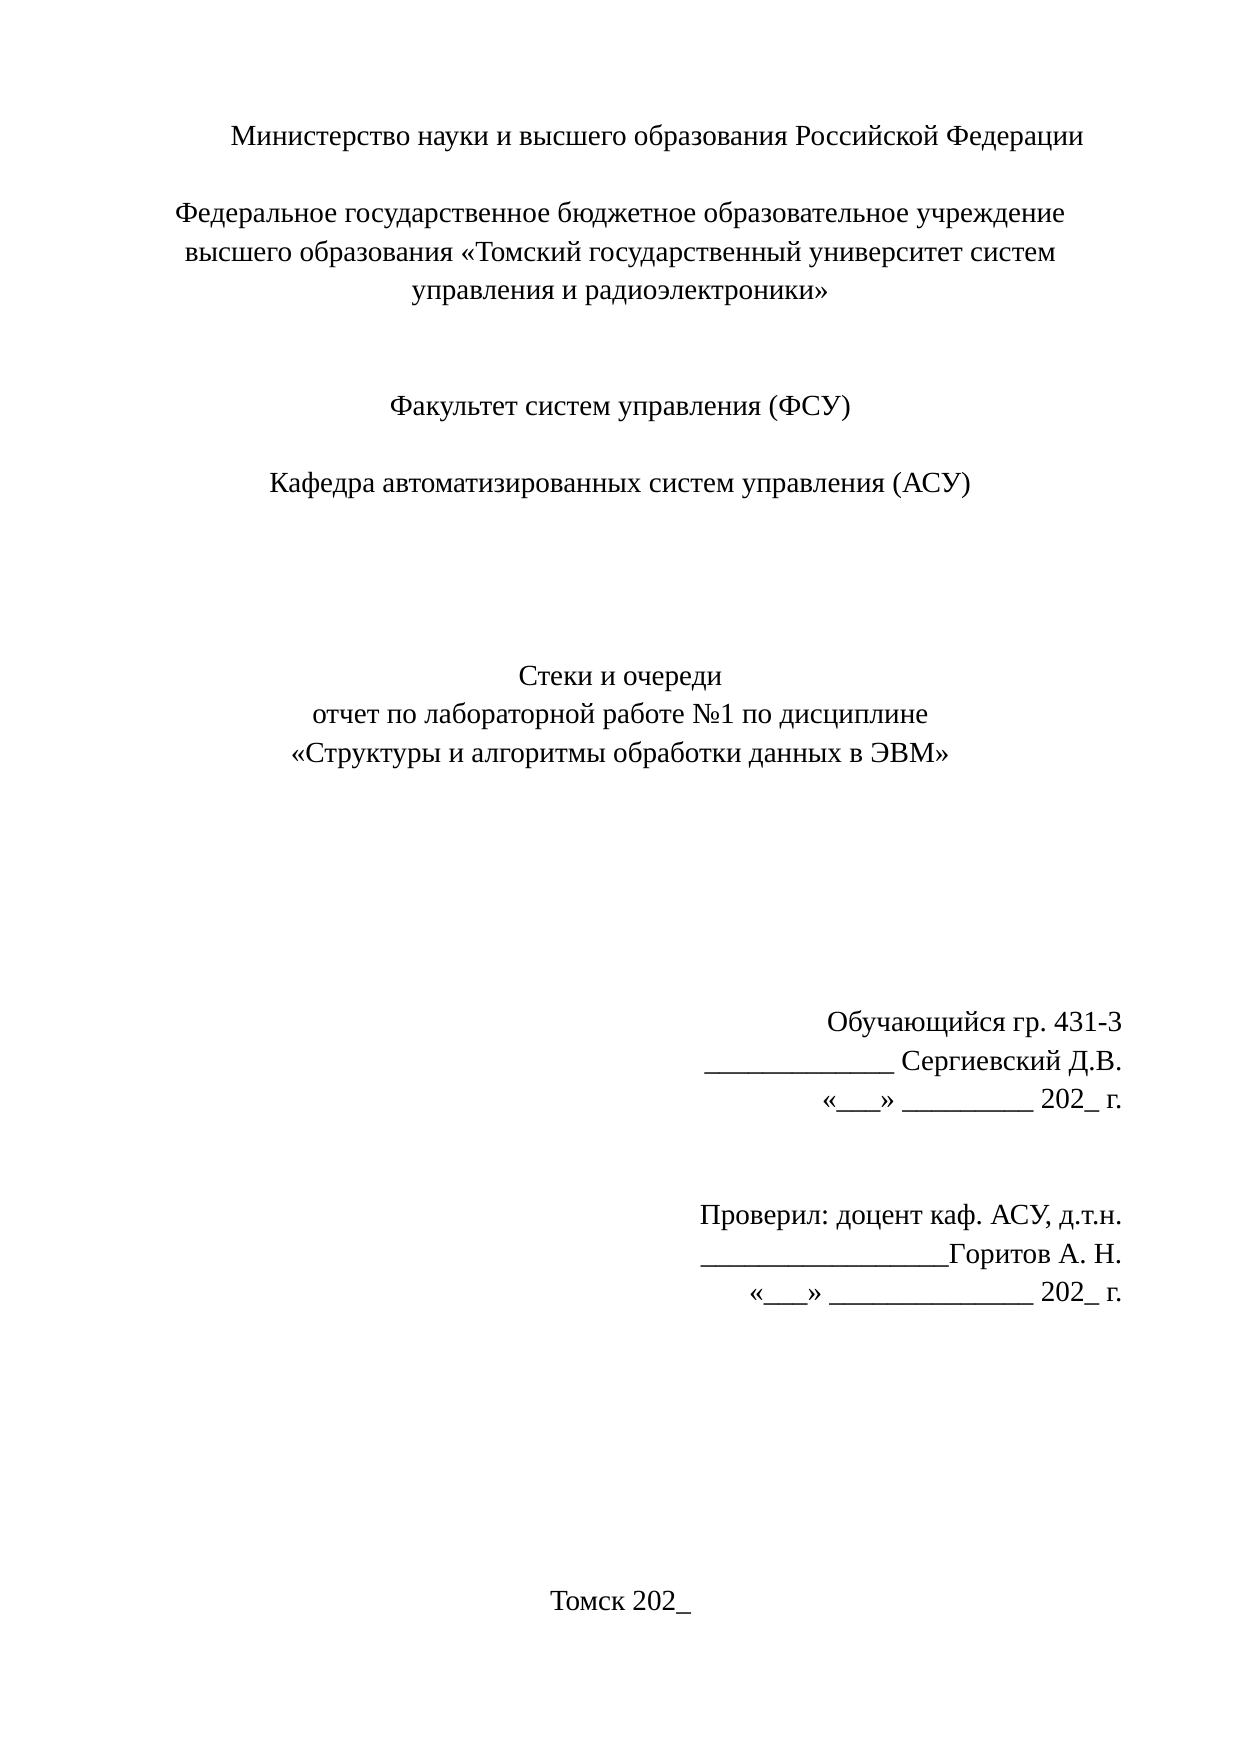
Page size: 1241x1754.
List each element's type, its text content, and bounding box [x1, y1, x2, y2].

text Обучающийся гр. 431-3 [118, 1004, 1122, 1038]
text Стеки и очереди [118, 658, 1122, 691]
text Федеральное государственное бюджетное образовательное учреждение высшего образования «Томский государственный университет систем управления и радиоэлектроники» [118, 195, 1122, 306]
text Факультет систем управления (ФСУ) [118, 388, 1122, 421]
text Кафедра автоматизированных систем управления (АСУ) [118, 465, 1122, 498]
text «___» _________ 202_ г. [118, 1082, 1122, 1115]
text отчет по лабораторной работе №1 по дисциплине [118, 696, 1122, 730]
text Министерство науки и высшего образования Российской Федерации [118, 118, 1122, 152]
text «___» ______________ 202_ г. [118, 1274, 1122, 1308]
text «Структуры и алгоритмы обработки данных в ЭВМ» [118, 735, 1122, 768]
text Томск 202_ [118, 1583, 1122, 1616]
text _________________Горитов А. Н. [118, 1236, 1122, 1269]
text Проверил: доцент каф. АСУ, д.т.н. [118, 1197, 1122, 1231]
text _____________ Сергиевский Д.В. [118, 1043, 1122, 1077]
